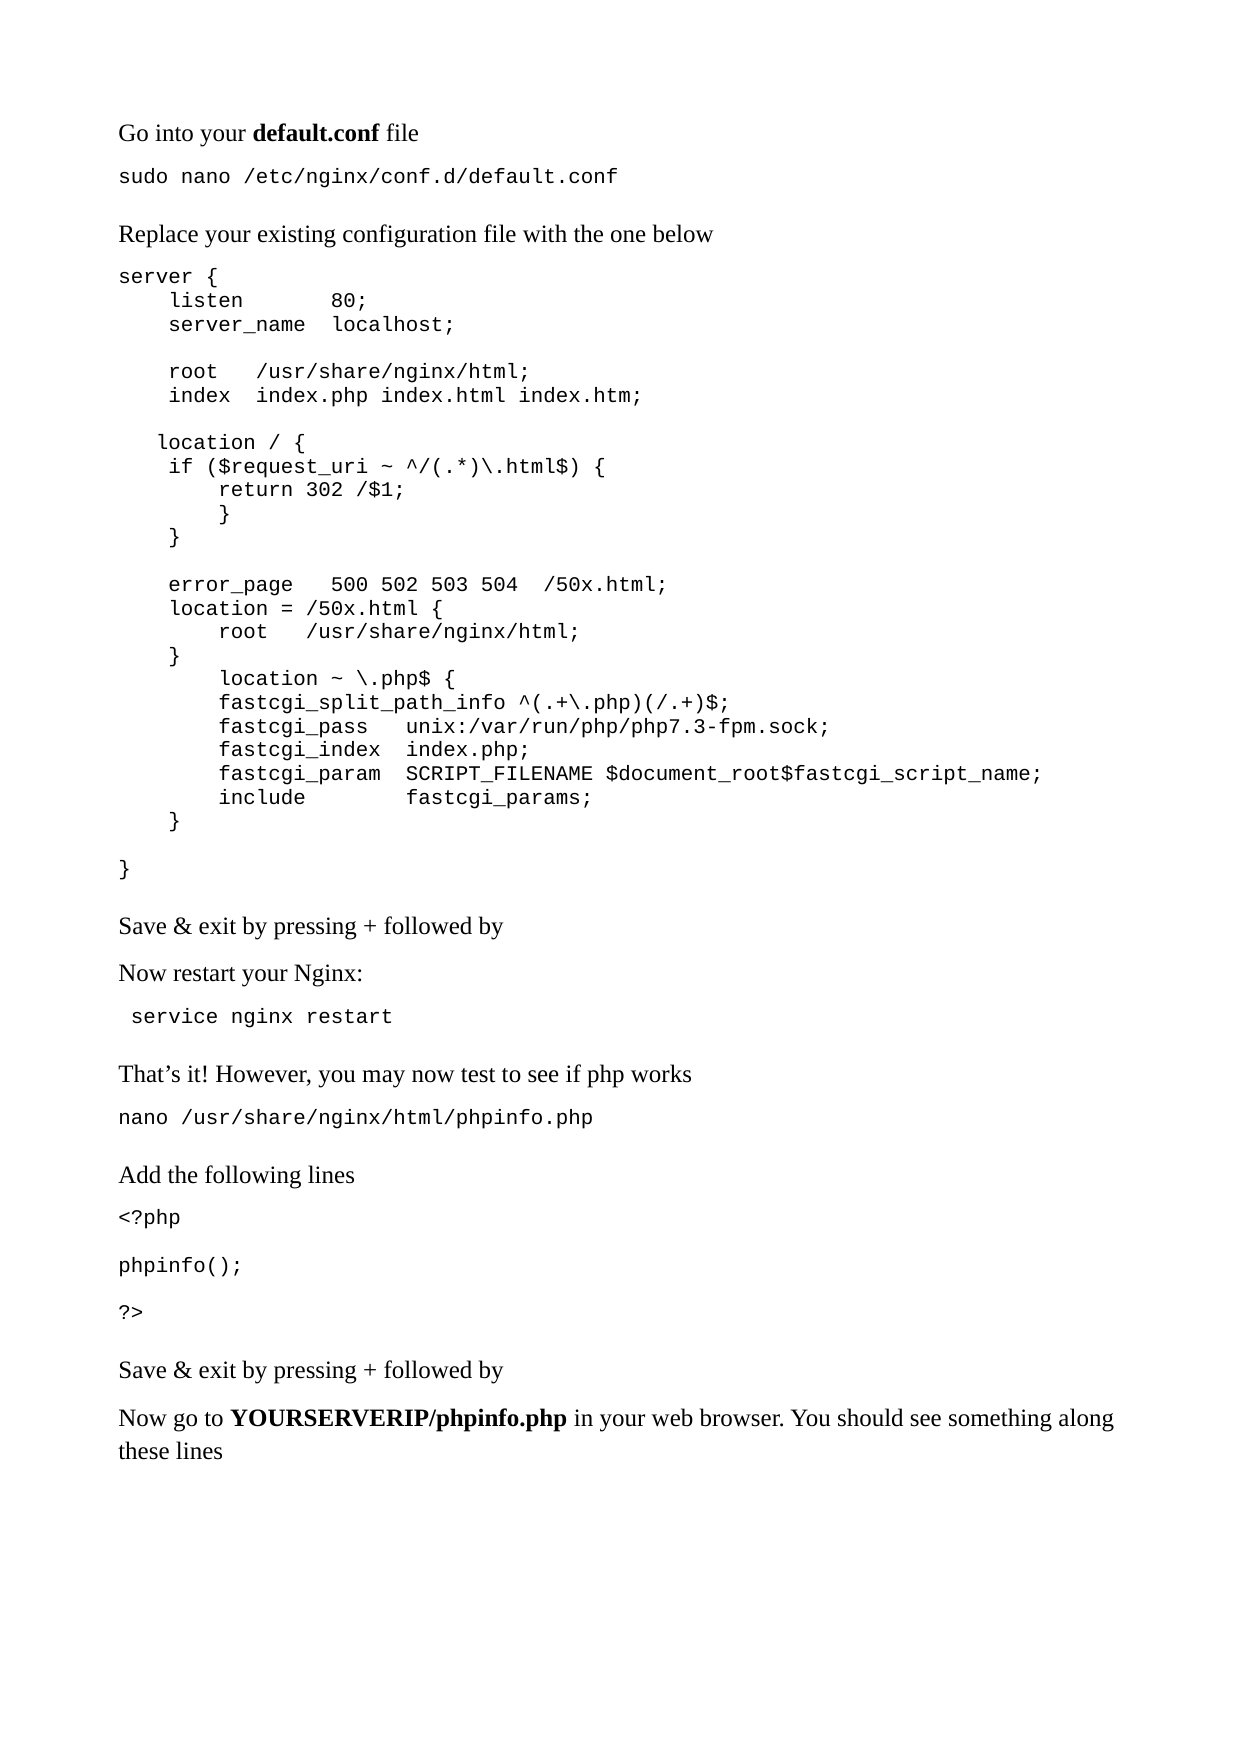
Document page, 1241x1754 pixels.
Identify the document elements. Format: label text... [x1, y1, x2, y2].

text server { [118, 266, 1122, 290]
text fastcgi_index index.php; [118, 739, 1122, 763]
text Go into your default.conf file [118, 118, 1122, 147]
text fastcgi_split_path_info ^(.+\.php)(/.+)$; [118, 692, 1122, 716]
text } [118, 503, 1122, 527]
text listen 80; [118, 290, 1122, 314]
text include fastcgi_params; [118, 787, 1122, 810]
text Now restart your Nginx: [118, 958, 1122, 987]
text fastcgi_param SCRIPT_FILENAME $document_root$fastcgi_script_name; [118, 763, 1122, 787]
text server_name localhost; [118, 314, 1122, 337]
text <?php [118, 1207, 1122, 1231]
text ?> [118, 1302, 1122, 1326]
text nano /usr/share/nginx/html/phpinfo.php [118, 1107, 1122, 1130]
text } [118, 645, 1122, 668]
text location / { [118, 432, 1122, 456]
text That’s it! However, you may now test to see if php works [118, 1059, 1122, 1088]
text Add the following lines [118, 1160, 1122, 1188]
text Save & exit by pressing + followed by [118, 1355, 1122, 1384]
text root /usr/share/nginx/html; [118, 361, 1122, 385]
text error_page 500 502 503 504 /50x.html; [118, 574, 1122, 597]
text location = /50x.html { [118, 597, 1122, 621]
text service nginx restart [118, 1006, 1122, 1029]
text } [118, 858, 1122, 881]
text return 302 /$1; [118, 479, 1122, 503]
text } [118, 527, 1122, 550]
text fastcgi_pass unix:/var/run/php/php7.3-fpm.sock; [118, 716, 1122, 739]
text index index.php index.html index.htm; [118, 385, 1122, 408]
text phpinfo(); [118, 1255, 1122, 1278]
text Replace your existing configuration file with the one below [118, 219, 1122, 248]
text sudo nano /etc/nginx/conf.d/default.conf [118, 166, 1122, 189]
text } [118, 810, 1122, 834]
text root /usr/share/nginx/html; [118, 621, 1122, 645]
text Save & exit by pressing + followed by [118, 911, 1122, 939]
text location ~ \.php$ { [118, 668, 1122, 692]
text if ($request_uri ~ ^/(.*)\.html$) { [118, 456, 1122, 479]
text Now go to YOURSERVERIP/phpinfo.php in your web browser. You should see something along these lines [118, 1403, 1122, 1464]
